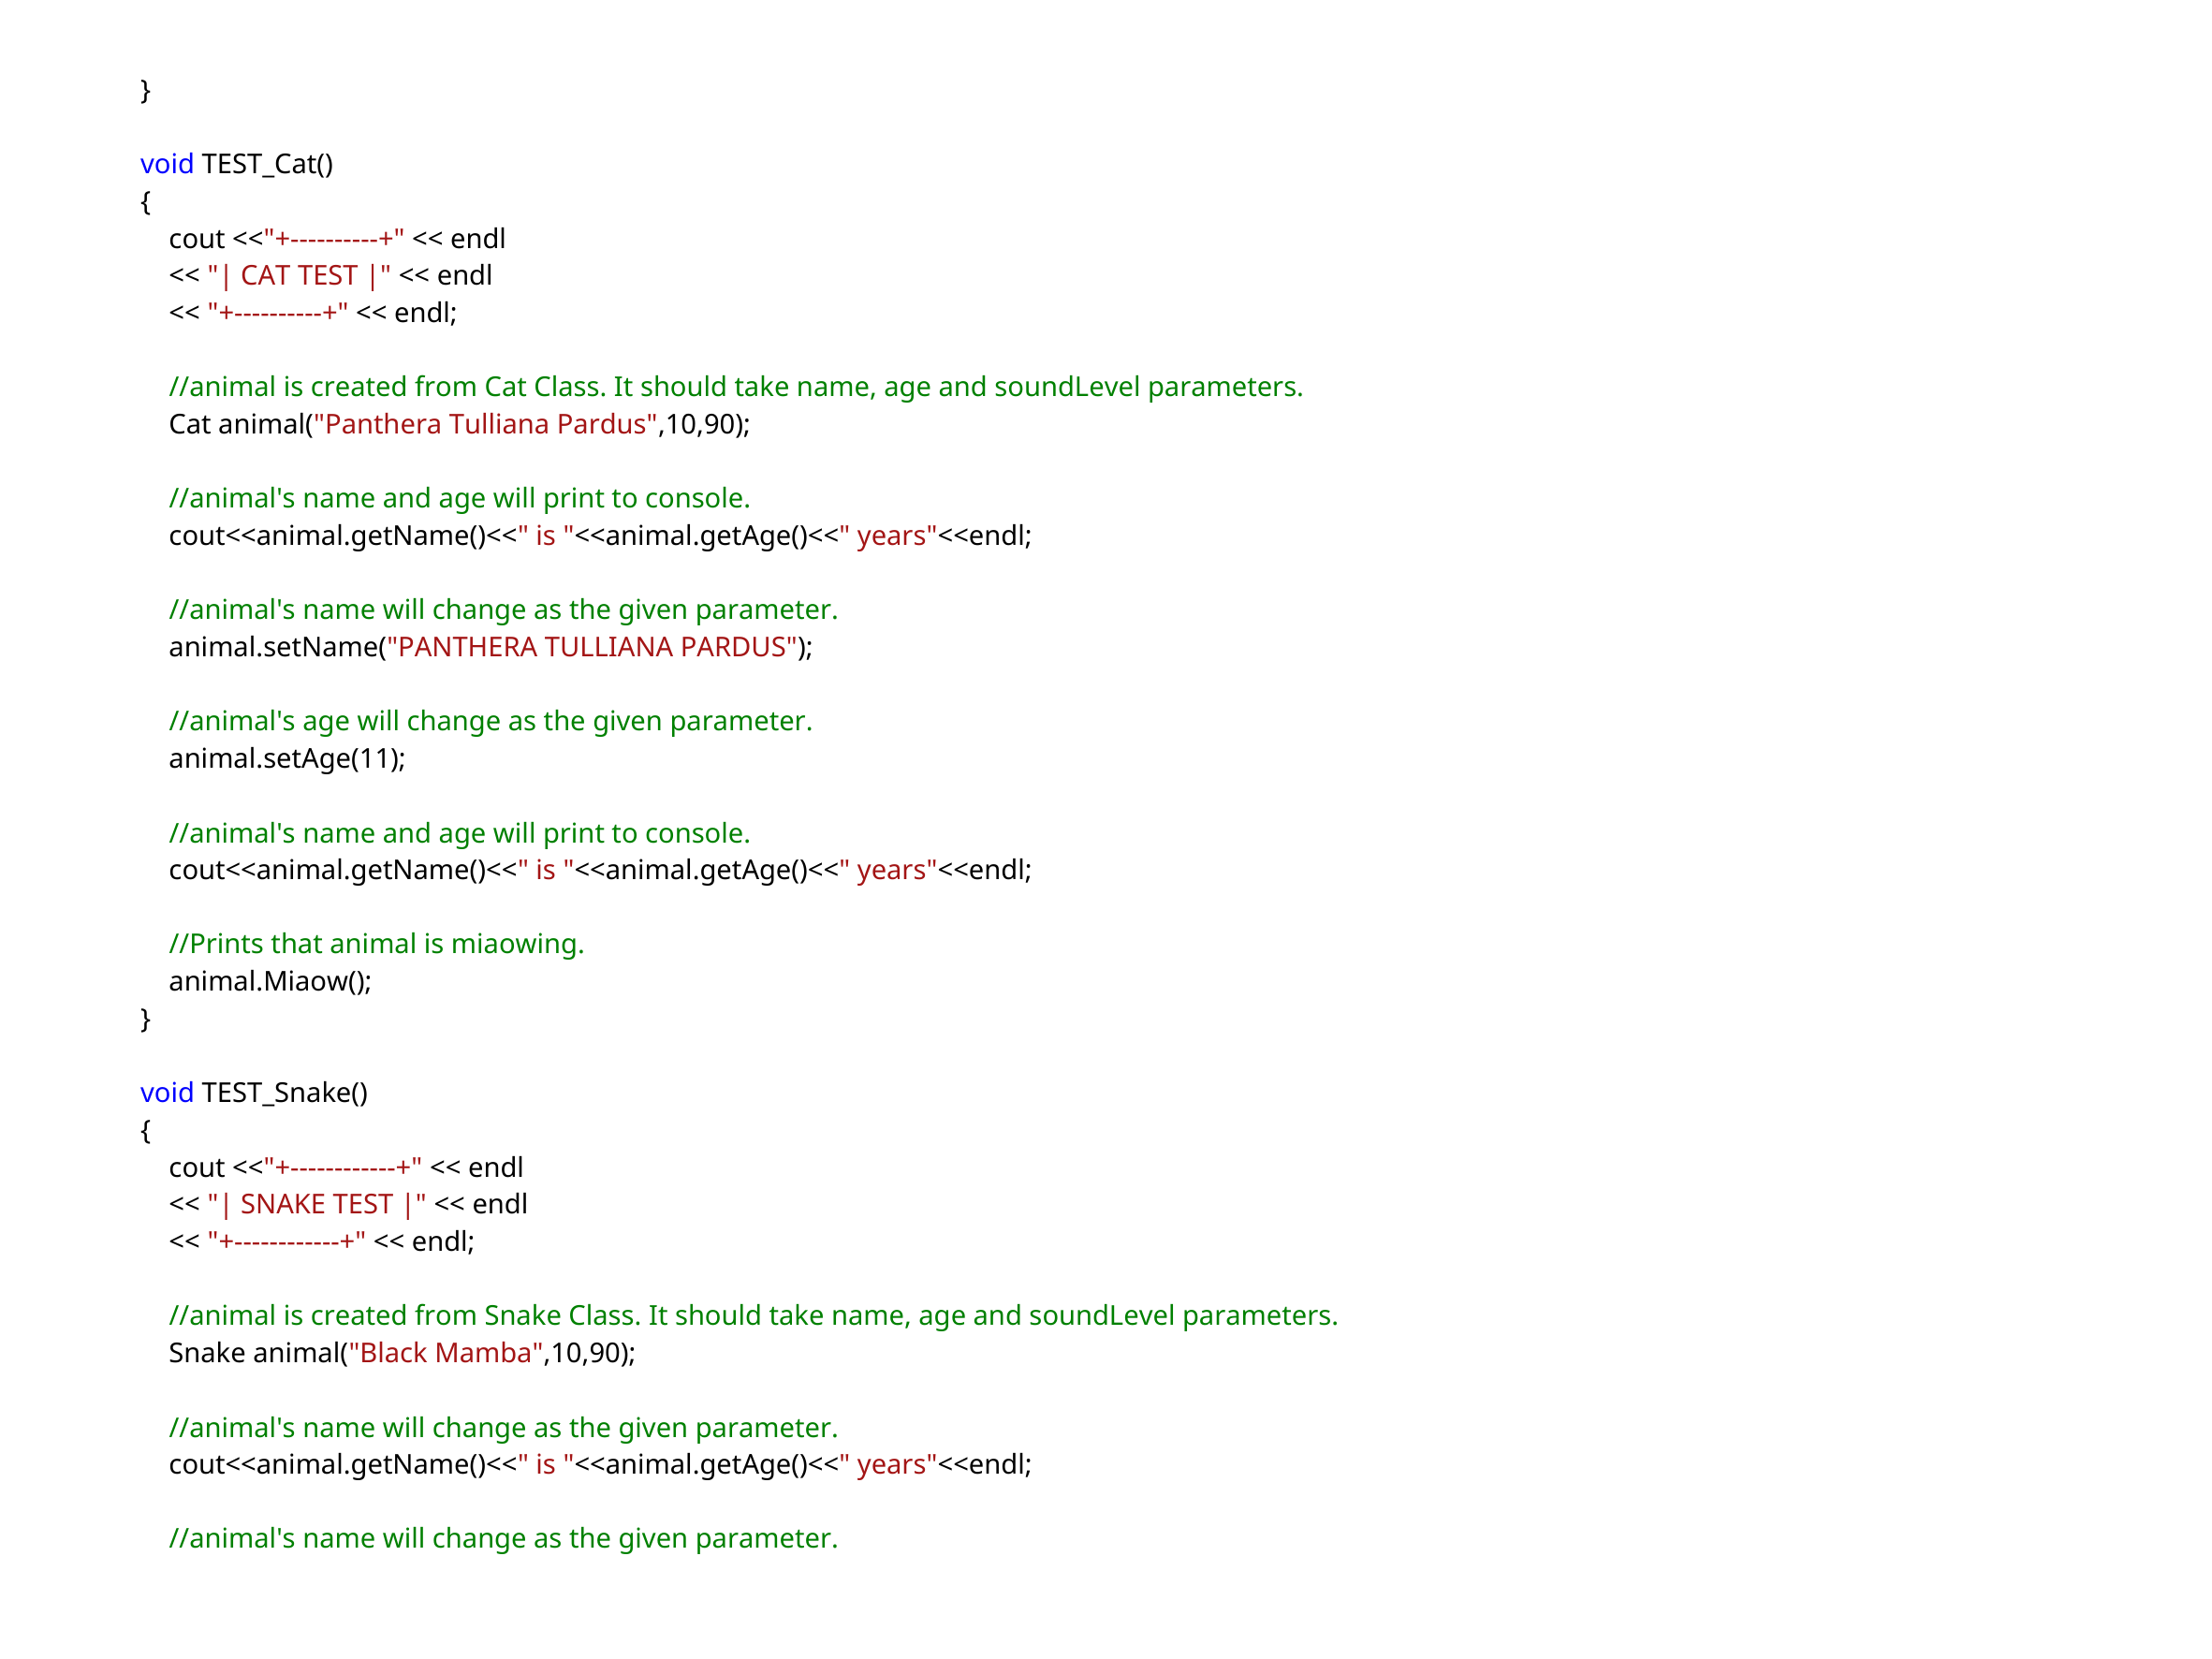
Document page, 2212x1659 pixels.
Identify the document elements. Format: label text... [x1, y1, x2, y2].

text } [140, 70, 2071, 108]
text << "| SNAKE TEST |" << endl [140, 1185, 2071, 1222]
text Cat animal("Panthera Tulliana Pardus",10,90); [140, 404, 2071, 442]
text //animal's name and age will print to console. [140, 814, 2071, 850]
text void TEST_Cat() [140, 144, 2071, 182]
text cout<<animal.getName()<<" is "<<animal.getAge()<<" years"<<endl; [140, 1445, 2071, 1482]
text //animal's name and age will print to console. [140, 479, 2071, 516]
text //Prints that animal is miaowing. [140, 925, 2071, 962]
text Snake animal("Black Mamba",10,90); [140, 1333, 2071, 1371]
text animal.Miaow(); [140, 962, 2071, 999]
text //animal's name will change as the given parameter. [140, 1520, 2071, 1556]
text << "+------------+" << endl; [140, 1222, 2071, 1259]
text //animal's age will change as the given parameter. [140, 702, 2071, 739]
text animal.setAge(11); [140, 739, 2071, 776]
text { [140, 1110, 2071, 1148]
text animal.setName("PANTHERA TULLIANA PARDUS"); [140, 627, 2071, 665]
text } [140, 999, 2071, 1036]
text cout<<animal.getName()<<" is "<<animal.getAge()<<" years"<<endl; [140, 516, 2071, 553]
text << "| CAT TEST |" << endl [140, 256, 2071, 293]
text void TEST_Snake() [140, 1074, 2071, 1110]
text << "+----------+" << endl; [140, 293, 2071, 330]
text //animal is created from Snake Class. It should take name, age and soundLevel parameters. [140, 1297, 2071, 1333]
text cout<<animal.getName()<<" is "<<animal.getAge()<<" years"<<endl; [140, 850, 2071, 888]
text cout <<"+------------+" << endl [140, 1148, 2071, 1185]
text //animal's name will change as the given parameter. [140, 591, 2071, 627]
text //animal's name will change as the given parameter. [140, 1408, 2071, 1445]
text //animal is created from Cat Class. It should take name, age and soundLevel parameters. [140, 367, 2071, 404]
text { [140, 182, 2071, 219]
text cout <<"+----------+" << endl [140, 219, 2071, 256]
